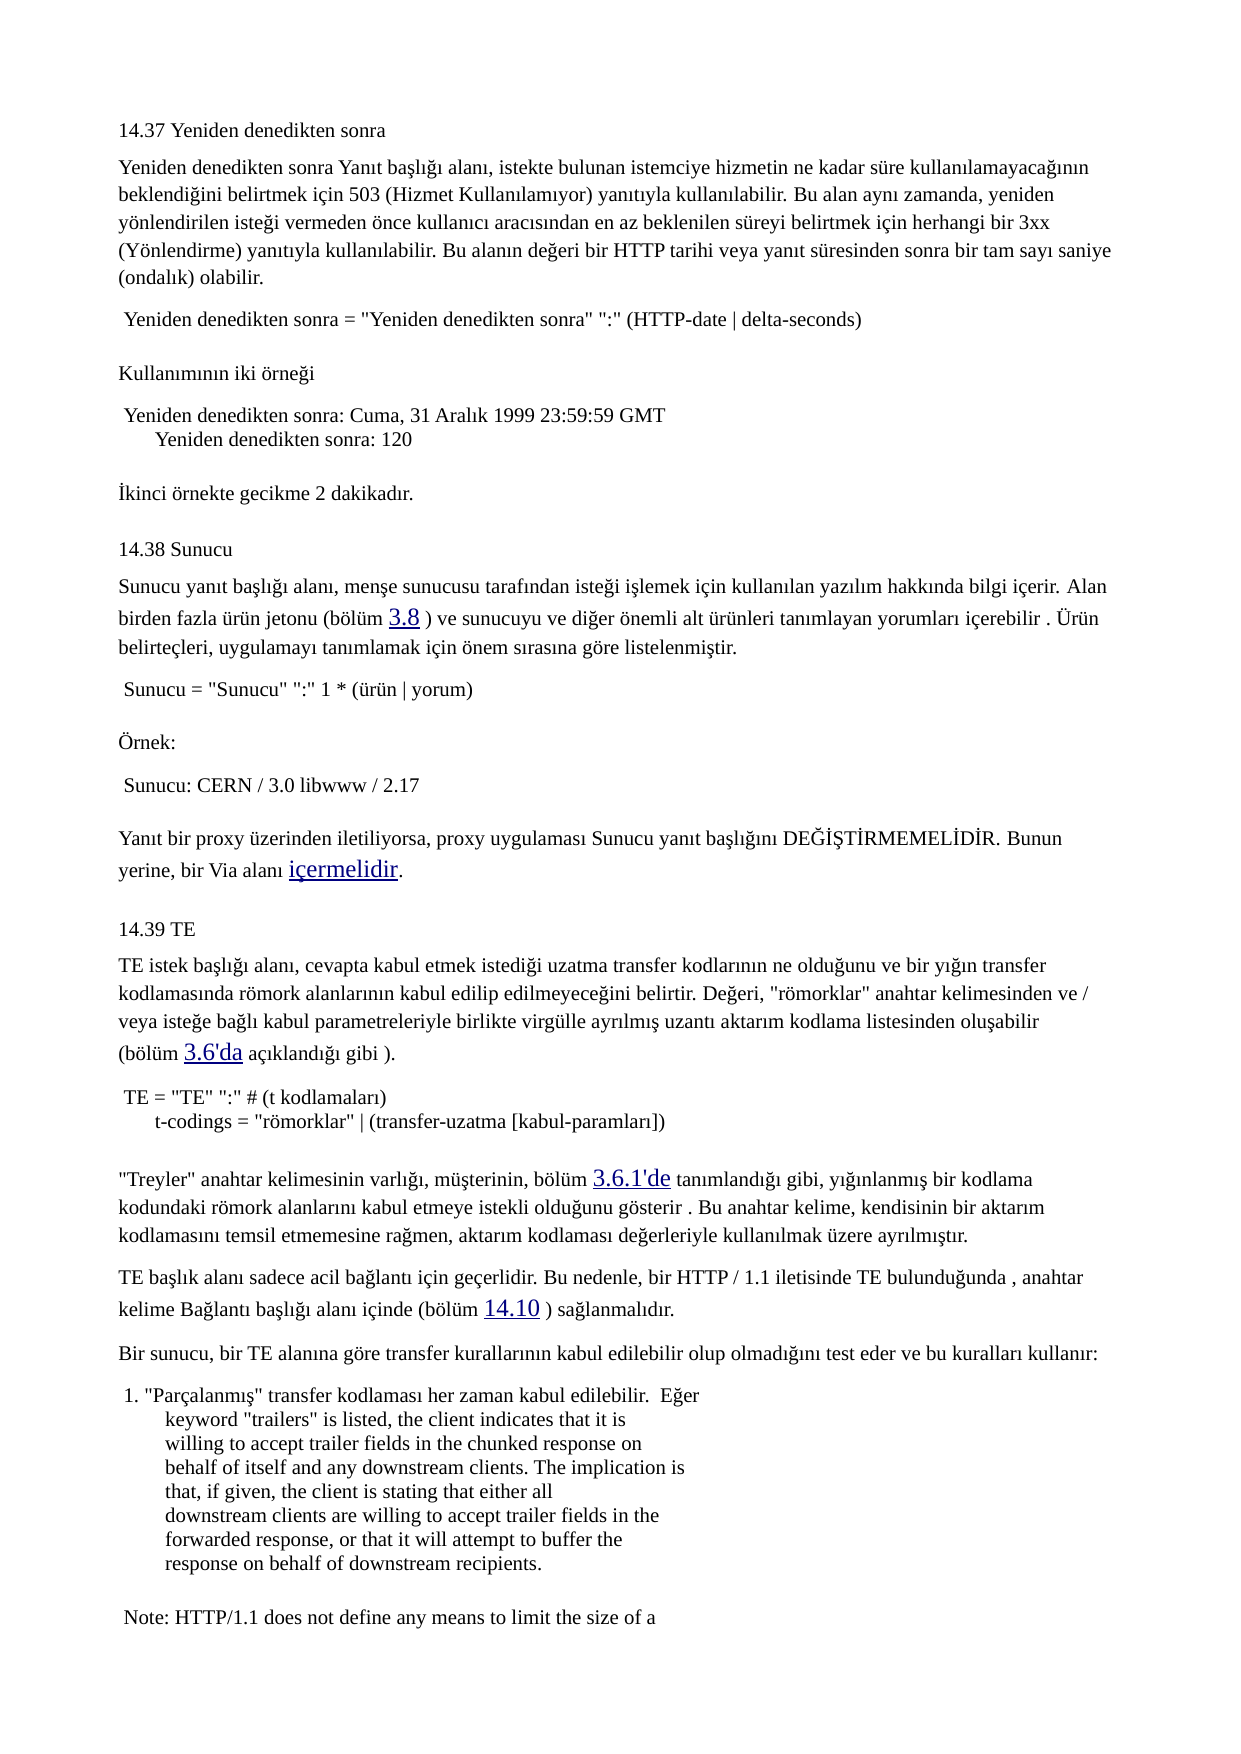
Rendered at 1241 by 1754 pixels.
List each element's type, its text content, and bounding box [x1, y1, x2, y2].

text that, if given, the client is stating that either all [118, 1479, 1122, 1503]
text TE istek başlığı alanı, cevapta kabul etmek istediği uzatma transfer kodlarının ne olduğunu ve bir yığın transfer kodlamasında römork alanlarının kabul edilip edilmeyeceğini belirtir. Değeri, "römorklar" anahtar kelimesinden ve / veya isteğe bağlı kabul parametreleriyle birlikte virgülle ayrılmış uzantı aktarım kodlama listesinden oluşabilir (bölüm 3.6'da açıklandığı gibi ). [118, 953, 1122, 1066]
text Sunucu yanıt başlığı alanı, menşe sunucusu tarafından isteği işlemek için kullanılan yazılım hakkında bilgi içerir. Alan birden fazla ürün jetonu (bölüm 3.8 ) ve sunucuyu ve diğer önemli alt ürünleri tanımlayan yorumları içerebilir . Ürün belirteçleri, uygulamayı tanımlamak için önem sırasına göre listelenmiştir. [118, 574, 1122, 659]
text willing to accept trailer fields in the chunked response on [118, 1431, 1122, 1455]
text Örnek: [118, 730, 1122, 754]
text Note: HTTP/1.1 does not define any means to limit the size of a [118, 1605, 1122, 1629]
text Yeniden denedikten sonra: 120 [118, 427, 1122, 451]
text Kullanımının iki örneği [118, 361, 1122, 385]
text t-codings = "römorklar" | (transfer-uzatma [kabul-paramları]) [118, 1109, 1122, 1133]
text TE = "TE" ":" # (t kodlamaları) [118, 1085, 1122, 1109]
text Yeniden denedikten sonra Yanıt başlığı alanı, istekte bulunan istemciye hizmetin ne kadar süre kullanılamayacağının beklendiğini belirtmek için 503 (Hizmet Kullanılamıyor) yanıtıyla kullanılabilir. Bu alan aynı zamanda, yeniden yönlendirilen isteği vermeden önce kullanıcı aracısından en az beklenilen süreyi belirtmek için herhangi bir 3xx (Yönlendirme) yanıtıyla kullanılabilir. Bu alanın değeri bir HTTP tarihi veya yanıt süresinden sonra bir tam sayı saniye (ondalık) olabilir. [118, 155, 1122, 289]
text behalf of itself and any downstream clients. The implication is [118, 1455, 1122, 1479]
text İkinci örnekte gecikme 2 dakikadır. [118, 481, 1122, 505]
text Yeniden denedikten sonra = "Yeniden denedikten sonra" ":" (HTTP-date | delta-seconds) [118, 307, 1122, 331]
text downstream clients are willing to accept trailer fields in the [118, 1503, 1122, 1527]
text Yeniden denedikten sonra: Cuma, 31 Aralık 1999 23:59:59 GMT [118, 403, 1122, 427]
text 1. "Parçalanmış" transfer kodlaması her zaman kabul edilebilir. Eğer [118, 1383, 1122, 1407]
subtitle 14.37 Yeniden denedikten sonra [118, 118, 1122, 142]
text Yanıt bir proxy üzerinden iletiliyorsa, proxy uygulaması Sunucu yanıt başlığını DEĞİŞTİRMEMELİDİR. Bunun yerine, bir Via alanı içermelidir. [118, 826, 1122, 883]
subtitle 14.38 Sunucu [118, 537, 1122, 561]
text TE başlık alanı sadece acil bağlantı için geçerlidir. Bu nedenle, bir HTTP / 1.1 iletisinde TE bulunduğunda , anahtar kelime Bağlantı başlığı alanı içinde (bölüm 14.10 ) sağlanmalıdır. [118, 1265, 1122, 1322]
text forwarded response, or that it will attempt to buffer the [118, 1527, 1122, 1551]
text Bir sunucu, bir TE alanına göre transfer kurallarının kabul edilebilir olup olmadığını test eder ve bu kuralları kullanır: [118, 1341, 1122, 1365]
text "Treyler" anahtar kelimesinin varlığı, müşterinin, bölüm 3.6.1'de tanımlandığı gibi, yığınlanmış bir kodlama kodundaki römork alanlarını kabul etmeye istekli olduğunu gösterir . Bu anahtar kelime, kendisinin bir aktarım kodlamasını temsil etmemesine rağmen, aktarım kodlaması değerleriyle kullanılmak üzere ayrılmıştır. [118, 1163, 1122, 1247]
text response on behalf of downstream recipients. [118, 1551, 1122, 1575]
text Sunucu = "Sunucu" ":" 1 * (ürün | yorum) [118, 677, 1122, 701]
text Sunucu: CERN / 3.0 libwww / 2.17 [118, 772, 1122, 797]
text keyword "trailers" is listed, the client indicates that it is [118, 1407, 1122, 1431]
subtitle 14.39 TE [118, 917, 1122, 941]
